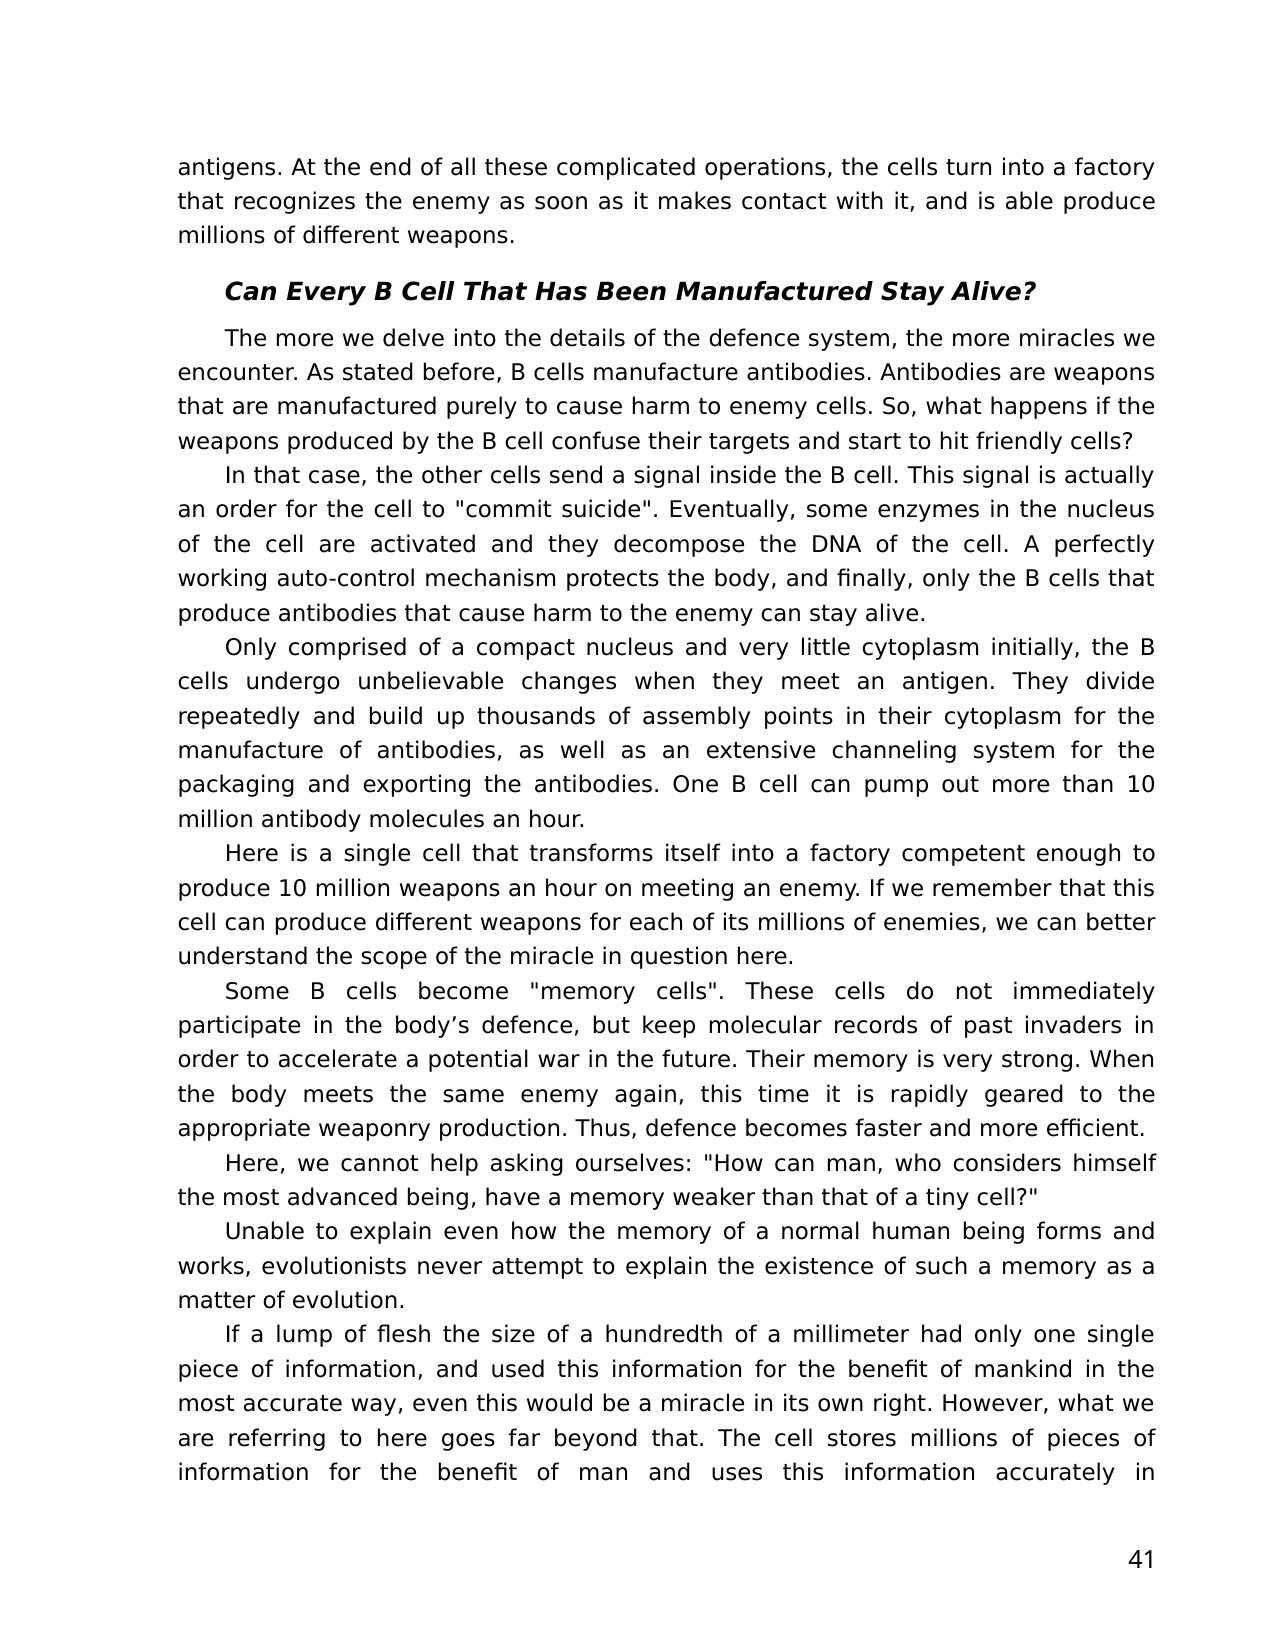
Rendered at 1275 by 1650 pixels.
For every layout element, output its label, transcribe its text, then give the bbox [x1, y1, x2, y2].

text Unable to explain even how the memory of a normal human being forms and works, evolutionists never attempt to explain the existence of such a memory as a matter of evolution. [177, 1212, 1157, 1315]
text Here is a single cell that transforms itself into a factory competent enough to produce 10 million weapons an hour on meeting an enemy. If we remember that this cell can produce different weapons for each of its millions of enemies, we can better understand the scope of the miracle in question here. [177, 834, 1157, 972]
text In that case, the other cells send a signal inside the B cell. This signal is actually an order for the cell to "commit suicide". Eventually, some enzymes in the nucleus of the cell are activated and they decompose the DNA of the cell. A perfectly working auto-control mechanism protects the body, and finally, only the B cells that produce antibodies that cause harm to the enemy can stay alive. [177, 456, 1157, 628]
text If a lump of flesh the size of a hundredth of a millimeter had only one single piece of information, and used this information for the benefit of mankind in the most accurate way, even this would be a miracle in its own right. However, what we are referring to here goes far beyond that. The cell stores millions of pieces of information for the benefit of man and uses this information accurately in [177, 1315, 1157, 1487]
text antigens. At the end of all these complicated operations, the cells turn into a factory that recognizes the enemy as soon as it makes contact with it, and is able produce millions of different weapons. [177, 148, 1157, 251]
text Only comprised of a compact nucleus and very little cytoplasm initially, the B cells undergo unbelievable changes when they meet an antigen. They divide repeatedly and build up thousands of assembly points in their cytoplasm for the manufacture of antibodies, as well as an extensive channeling system for the packaging and exporting the antibodies. One B cell can pump out more than 10 million antibody molecules an hour. [177, 628, 1157, 834]
text Here, we cannot help asking ourselves: "How can man, who considers himself the most advanced being, have a memory weaker than that of a tiny cell?" [177, 1143, 1157, 1212]
text The more we delve into the details of the defence system, the more miracles we encounter. As stated before, B cells manufacture antibodies. Antibodies are weapons that are manufactured purely to cause harm to enemy cells. So, what happens if the weapons produced by the B cell confuse their targets and start to hit friendly cells? [177, 318, 1157, 456]
text Can Every B Cell That Has Been Manufactured Stay Alive? [177, 276, 1157, 306]
text Some B cells become "memory cells". These cells do not immediately participate in the body’s defence, but keep molecular records of past invaders in order to accelerate a potential war in the future. Their memory is very strong. When the body meets the same enemy again, this time it is rapidly geared to the appropriate weaponry production. Thus, defence becomes faster and more efficient. [177, 972, 1157, 1143]
